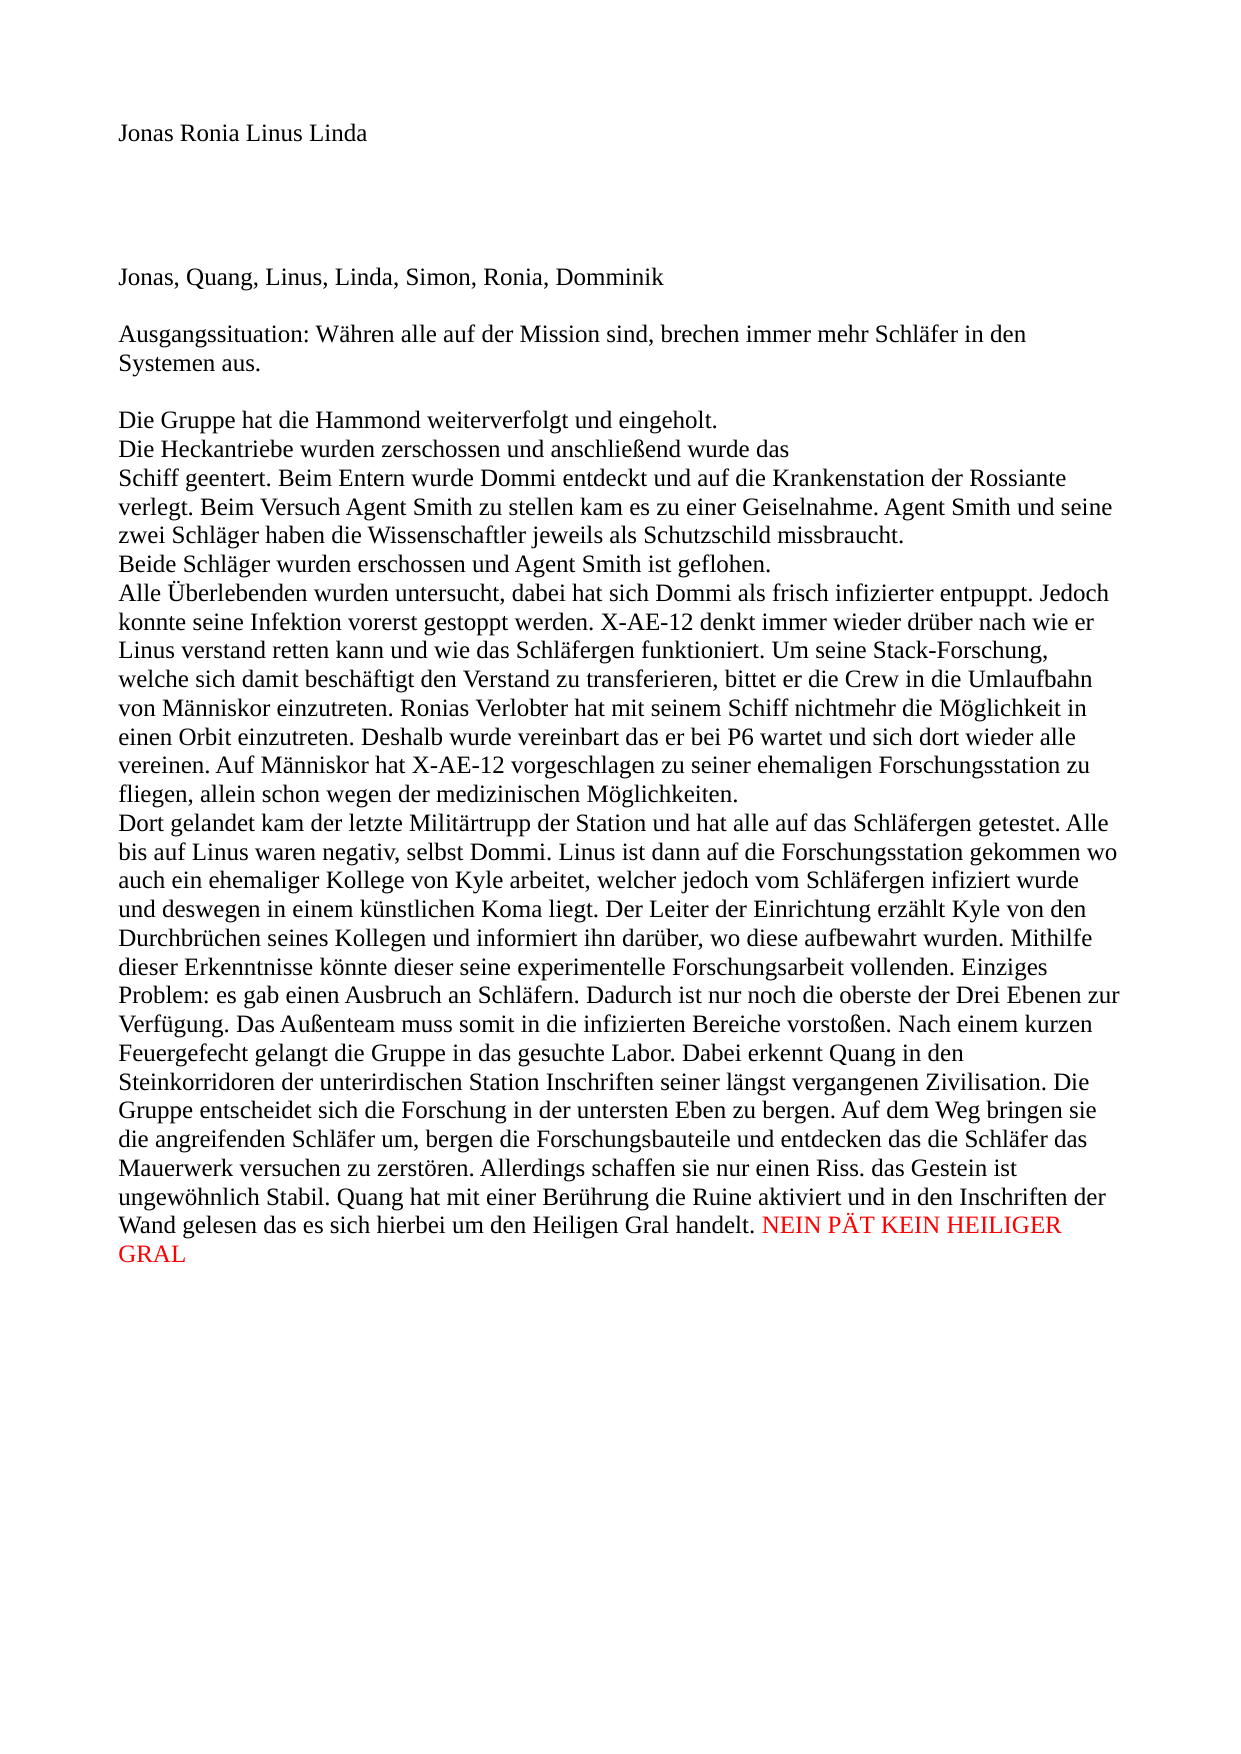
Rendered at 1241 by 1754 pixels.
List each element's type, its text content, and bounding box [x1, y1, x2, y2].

text Jonas, Quang, Linus, Linda, Simon, Ronia, Domminik [118, 262, 1122, 291]
text Die Gruppe hat die Hammond weiterverfolgt und eingeholt. [118, 406, 1122, 434]
text Schiff geentert. Beim Entern wurde Dommi entdeckt und auf die Krankenstation der Rossiante verlegt. Beim Versuch Agent Smith zu stellen kam es zu einer Geiselnahme. Agent Smith und seine zwei Schläger haben die Wissenschaftler jeweils als Schutzschild missbraucht. [118, 463, 1122, 549]
text Jonas Ronia Linus Linda [118, 118, 1122, 147]
text Alle Überlebenden wurden untersucht, dabei hat sich Dommi als frisch infizierter entpuppt. Jedoch konnte seine Infektion vorerst gestoppt werden. X-AE-12 denkt immer wieder drüber nach wie er Linus verstand retten kann und wie das Schläfergen funktioniert. Um seine Stack-Forschung, welche sich damit beschäftigt den Verstand zu transferieren, bittet er die Crew in die Umlaufbahn von Människor einzutreten. Ronias Verlobter hat mit seinem Schiff nichtmehr die Möglichkeit in einen Orbit einzutreten. Deshalb wurde vereinbart das er bei P6 wartet und sich dort wieder alle vereinen. Auf Människor hat X-AE-12 vorgeschlagen zu seiner ehemaligen Forschungsstation zu fliegen, allein schon wegen der medizinischen Möglichkeiten. [118, 578, 1122, 808]
text Dort gelandet kam der letzte Militärtrupp der Station und hat alle auf das Schläfergen getestet. Alle bis auf Linus waren negativ, selbst Dommi. Linus ist dann auf die Forschungsstation gekommen wo auch ein ehemaliger Kollege von Kyle arbeitet, welcher jedoch vom Schläfergen infiziert wurde und deswegen in einem künstlichen Koma liegt. Der Leiter der Einrichtung erzählt Kyle von den Durchbrüchen seines Kollegen und informiert ihn darüber, wo diese aufbewahrt wurden. Mithilfe dieser Erkenntnisse könnte dieser seine experimentelle Forschungsarbeit vollenden. Einziges Problem: es gab einen Ausbruch an Schläfern. Dadurch ist nur noch die oberste der Drei Ebenen zur Verfügung. Das Außenteam muss somit in die infizierten Bereiche vorstoßen. Nach einem kurzen Feuergefecht gelangt die Gruppe in das gesuchte Labor. Dabei erkennt Quang in den Steinkorridoren der unterirdischen Station Inschriften seiner längst vergangenen Zivilisation. Die Gruppe entscheidet sich die Forschung in der untersten Eben zu bergen. Auf dem Weg bringen sie die angreifenden Schläfer um, bergen die Forschungsbauteile und entdecken das die Schläfer das Mauerwerk versuchen zu zerstören. Allerdings schaffen sie nur einen Riss. das Gestein ist ungewöhnlich Stabil. Quang hat mit einer Berührung die Ruine aktiviert und in den Inschriften der Wand gelesen das es sich hierbei um den Heiligen Gral handelt. NEIN PÄT KEIN HEILIGER GRAL [118, 808, 1122, 1268]
text Beide Schläger wurden erschossen und Agent Smith ist geflohen. [118, 549, 1122, 578]
text Die Heckantriebe wurden zerschossen und anschließend wurde das [118, 434, 1122, 463]
text Ausgangssituation: Währen alle auf der Mission sind, brechen immer mehr Schläfer in den Systemen aus. [118, 319, 1122, 377]
